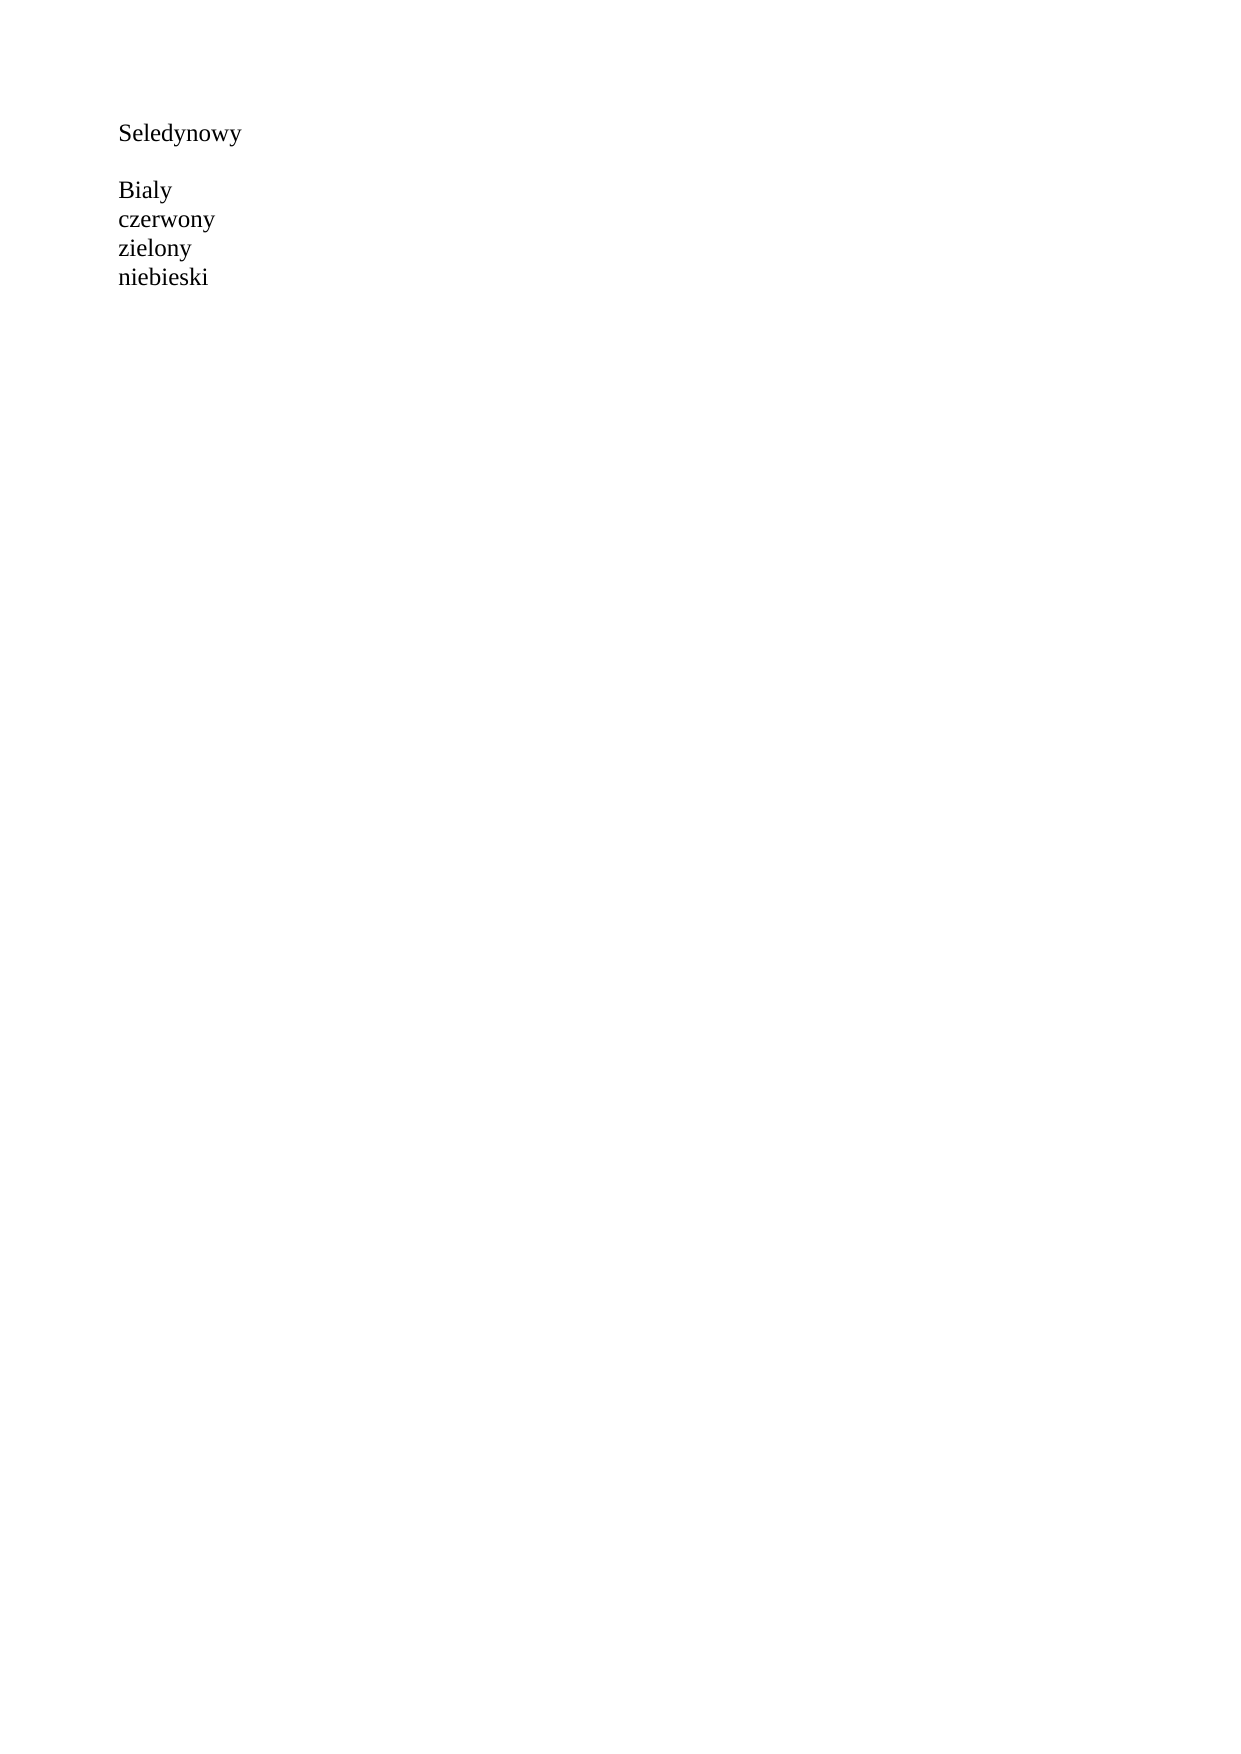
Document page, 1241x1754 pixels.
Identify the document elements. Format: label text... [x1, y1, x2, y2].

text Bialy [118, 176, 1122, 204]
text niebieski [118, 262, 1122, 291]
text czerwony [118, 204, 1122, 233]
text zielony [118, 233, 1122, 262]
text Seledynowy [118, 118, 1122, 147]
